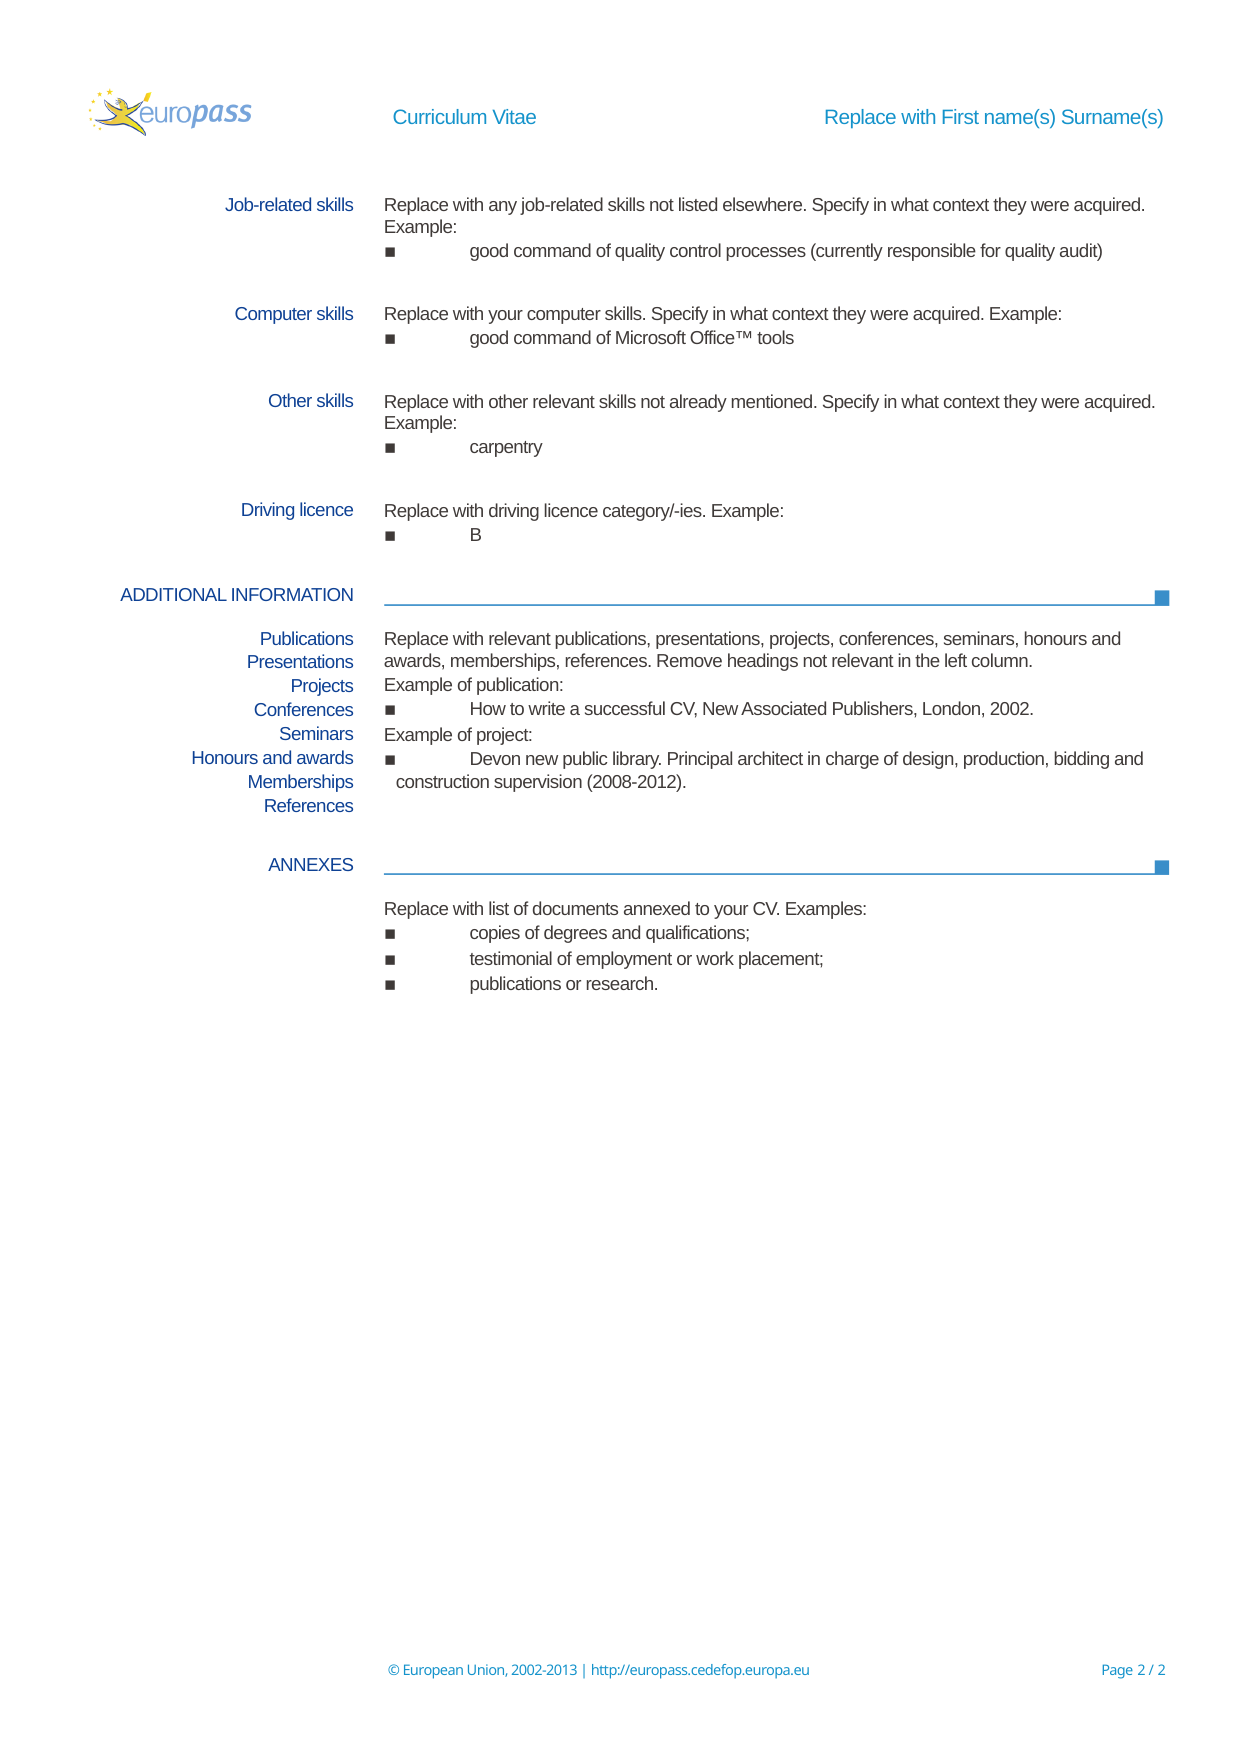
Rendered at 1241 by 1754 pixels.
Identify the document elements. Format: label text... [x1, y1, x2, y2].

table_header Replace with list of documents annexed to your CV. Examples: copies of degrees and qualifications; testimonial of employment or work placement; publications or research. [384, 895, 1169, 996]
table_header Job-related skills [89, 191, 384, 263]
table_header Publications Presentations Projects Conferences Seminars Honours and awards Memberships References [89, 625, 384, 817]
table_header ADDITIONAL INFORMATION [89, 584, 384, 605]
table_header [89, 895, 384, 996]
table_header Replace with driving licence category/-ies. Example: B [384, 497, 1169, 547]
table_header Replace with relevant publications, presentations, projects, conferences, seminars, honours and awards, memberships, references. Remove headings not relevant in the left column. Example of publication: How to write a successful CV, New Associated Publishers, London, 2002. Example of project: Devon new public library. Principal architect in charge of design, production, bidding and construction supervision (2008-2012). [384, 625, 1169, 817]
table_header Replace with other relevant skills not already mentioned. Specify in what context they were acquired. Example: carpentry [384, 388, 1169, 459]
table_header [384, 584, 1169, 590]
picture [383, 860, 1170, 875]
table_header [384, 854, 1169, 860]
picture [88, 88, 252, 136]
picture [384, 590, 1170, 606]
table_header Replace with your computer skills. Specify in what context they were acquired. Example: good command of Microsoft Office™ tools [384, 300, 1169, 350]
table_header Computer skills [89, 300, 384, 350]
table_header Replace with any job-related skills not listed elsewhere. Specify in what context they were acquired. Example: good command of quality control processes (currently responsible for quality audit) [384, 191, 1169, 263]
table_header ANNEXES [89, 854, 384, 875]
table_header Driving licence [89, 497, 384, 547]
table_header Other skills [89, 388, 384, 459]
